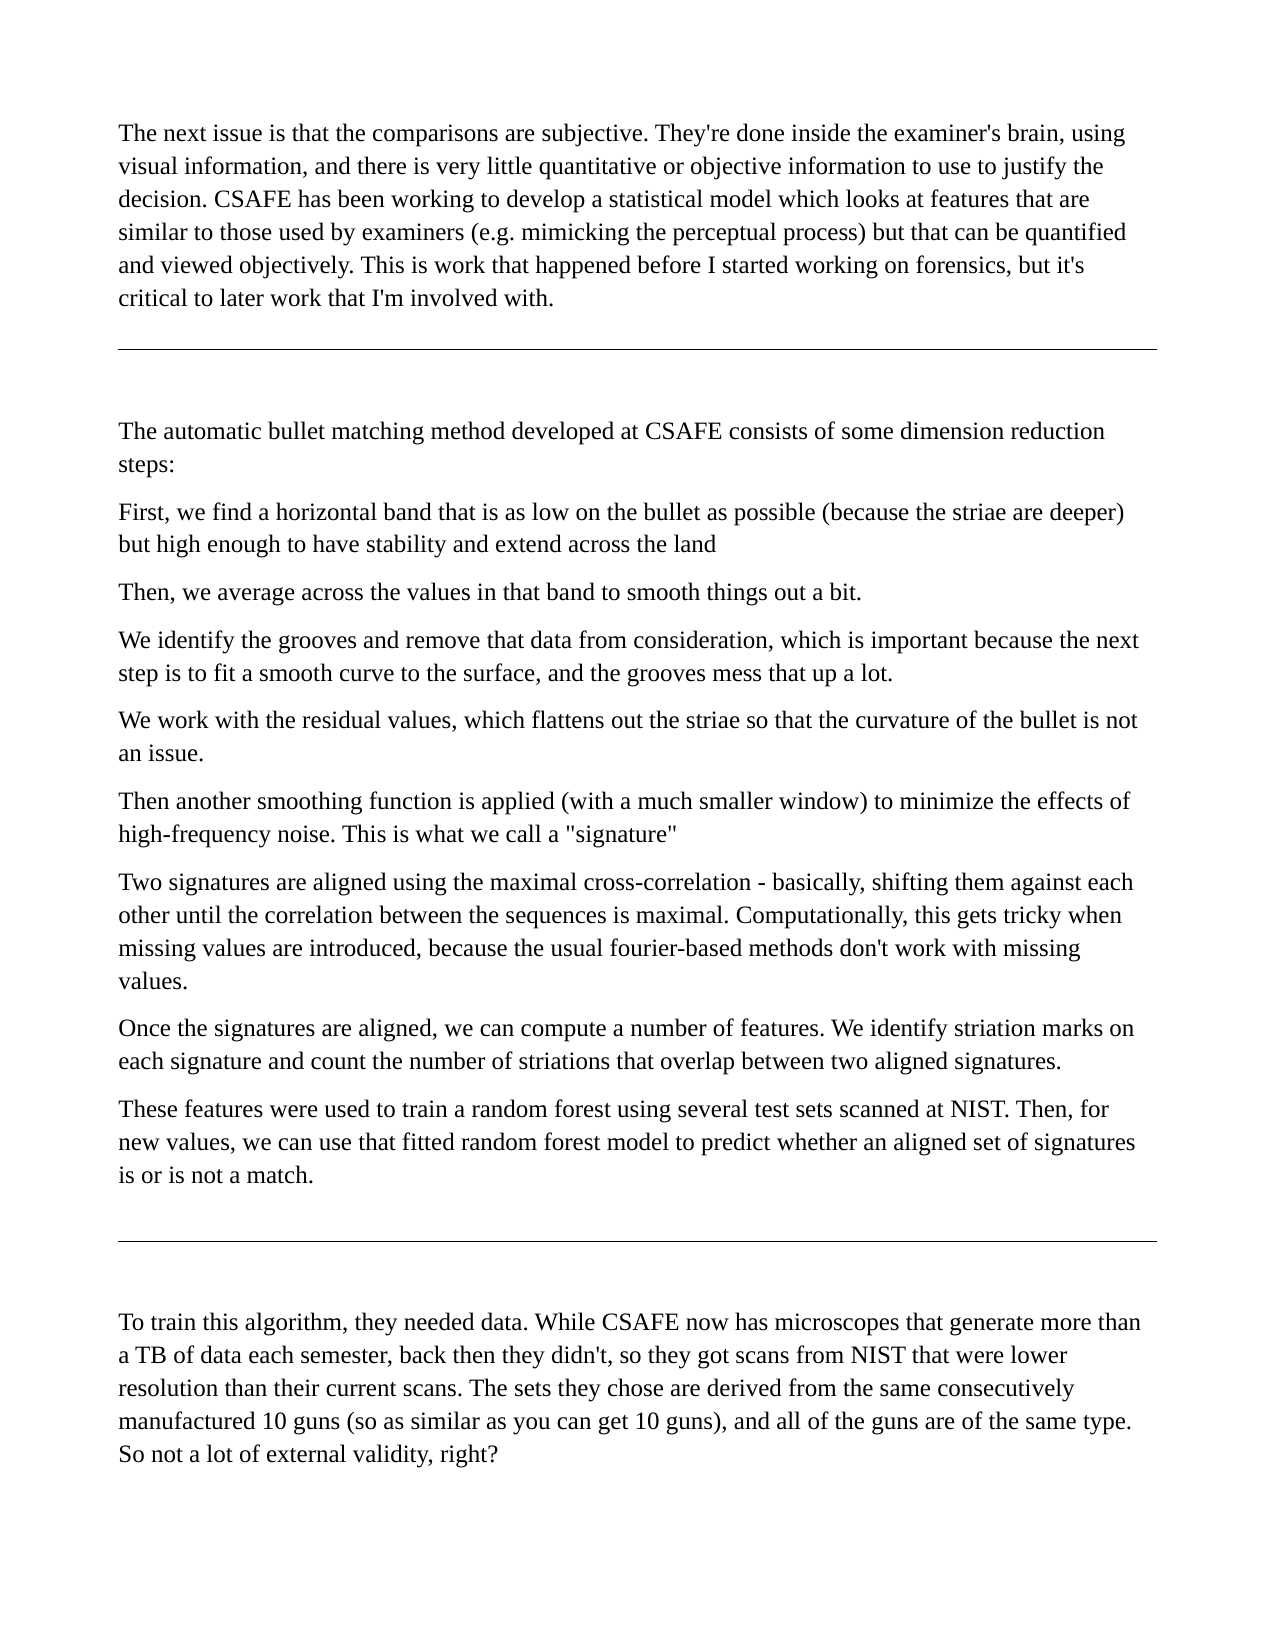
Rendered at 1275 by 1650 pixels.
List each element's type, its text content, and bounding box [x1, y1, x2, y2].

text To train this algorithm, they needed data. While CSAFE now has microscopes that generate more than a TB of data each semester, back then they didn't, so they got scans from NIST that were lower resolution than their current scans. The sets they chose are derived from the same consecutively manufactured 10 guns (so as similar as you can get 10 guns), and all of the guns are of the same type. So not a lot of external validity, right? [118, 1307, 1157, 1468]
text Two signatures are aligned using the maximal cross-correlation - basically, shifting them against each other until the correlation between the sequences is maximal. Computationally, this gets tricky when missing values are introduced, because the usual fourier-based methods don't work with missing values. [118, 867, 1157, 994]
text The automatic bullet matching method developed at CSAFE consists of some dimension reduction steps: [118, 416, 1157, 478]
text These features were used to train a random forest using several test sets scanned at NIST. Then, for new values, we can use that fitted random forest model to predict whether an aligned set of signatures is or is not a match. [118, 1094, 1157, 1189]
text Once the signatures are aligned, we can compute a number of features. We identify striation marks on each signature and count the number of striations that overlap between two aligned signatures. [118, 1013, 1157, 1075]
text We identify the grooves and remove that data from consideration, which is important because the next step is to fit a smooth curve to the surface, and the grooves mess that up a lot. [118, 625, 1157, 687]
text First, we find a horizontal band that is as low on the bullet as possible (because the striae are deeper) but high enough to have stability and extend across the land [118, 497, 1157, 558]
text Then, we average across the values in that band to smooth things out a bit. [118, 577, 1157, 606]
text We work with the residual values, which flattens out the striae so that the curvature of the bullet is not an issue. [118, 705, 1157, 767]
text The next issue is that the comparisons are subjective. They're done inside the examiner's brain, using visual information, and there is very little quantitative or objective information to use to justify the decision. CSAFE has been working to develop a statistical model which looks at features that are similar to those used by examiners (e.g. mimicking the perceptual process) but that can be quantified and viewed objectively. This is work that happened before I started working on forensics, but it's critical to later work that I'm involved with. [118, 118, 1157, 349]
text Then another smoothing function is applied (with a much smaller window) to minimize the effects of high-frequency noise. This is what we call a "signature" [118, 786, 1157, 848]
